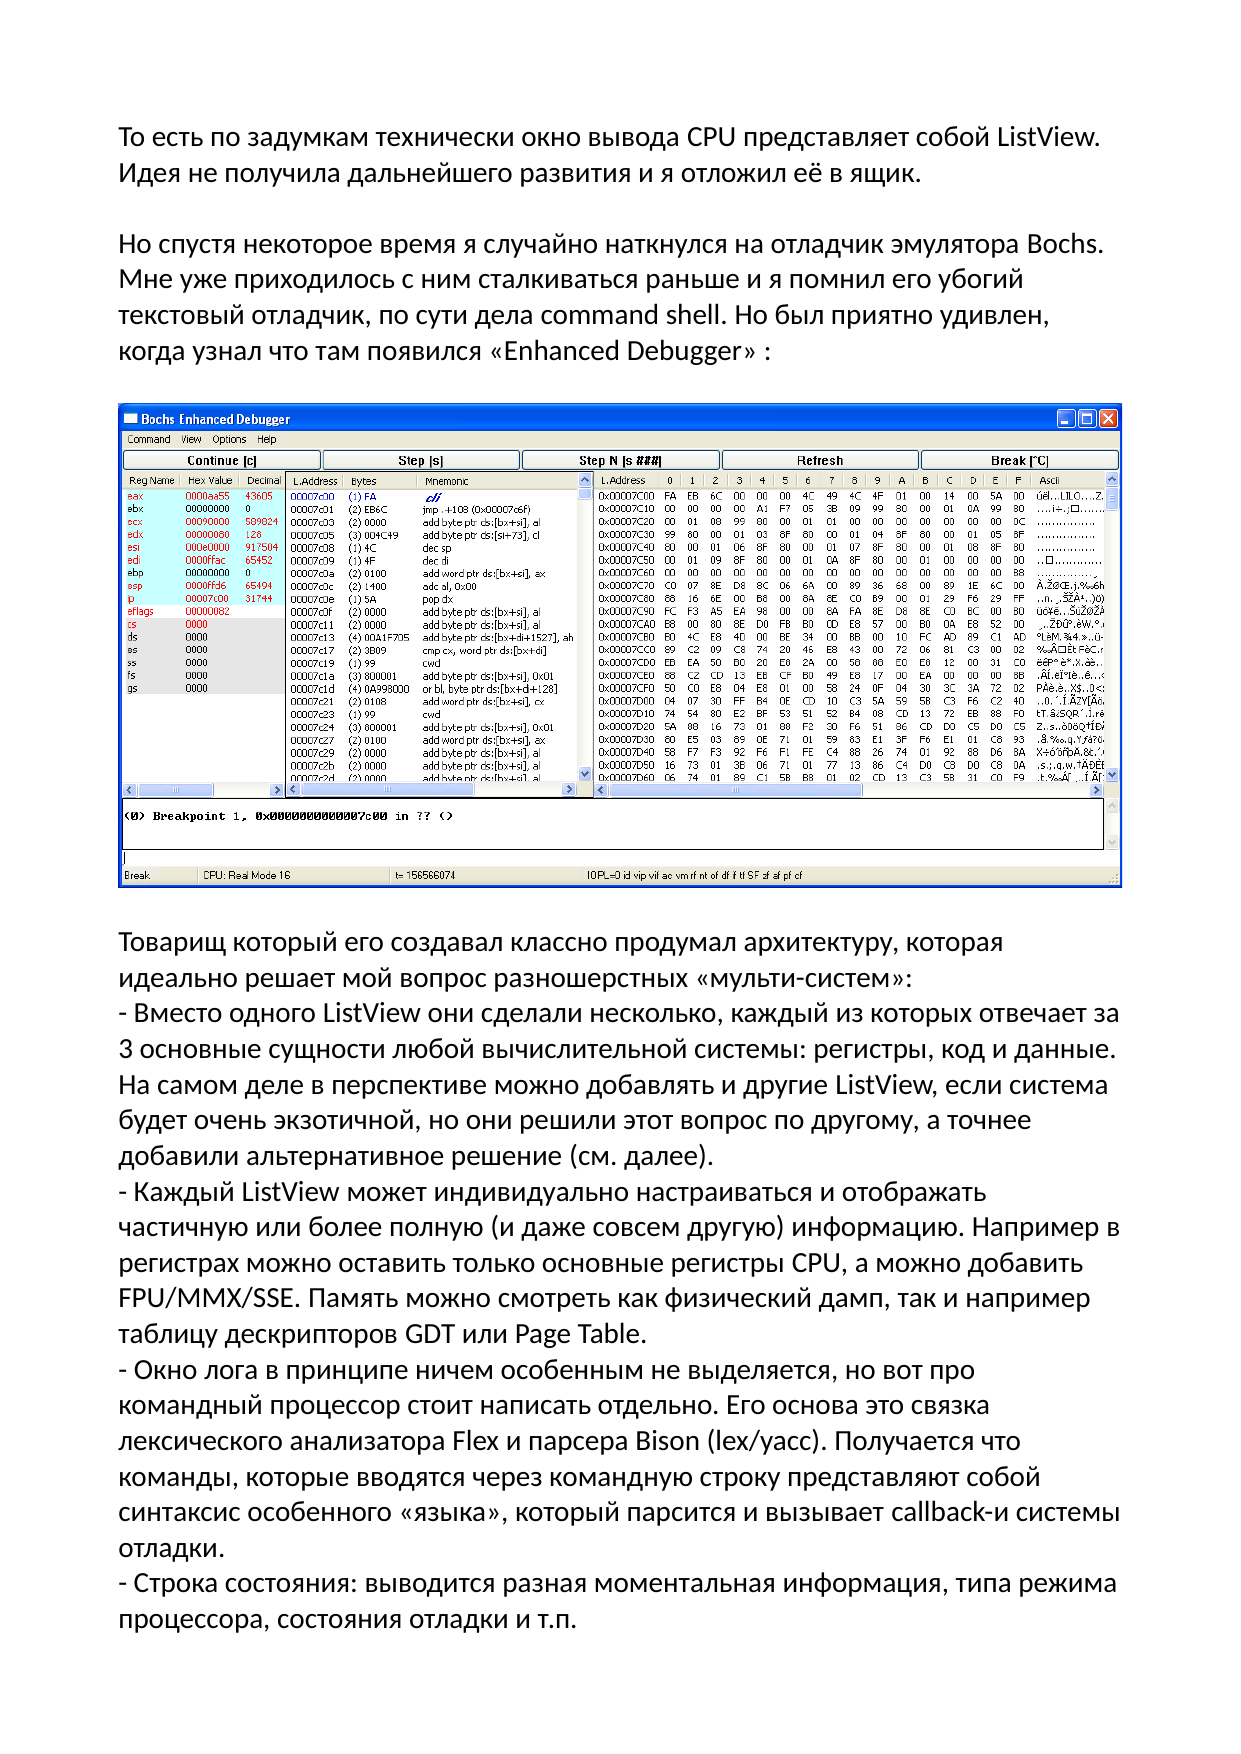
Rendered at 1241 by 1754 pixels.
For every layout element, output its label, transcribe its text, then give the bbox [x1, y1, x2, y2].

text То есть по задумкам технически окно вывода CPU представляет собой ListView. [118, 118, 1122, 154]
text - Вместо одного ListView они сделали несколько, каждый из которых отвечает за 3 основные сущности любой вычислительной системы: регистры, код и данные. На самом деле в перспективе можно добавлять и другие ListView, если система будет очень экзотичной, но они решили этот вопрос по другому, а точнее добавили альтернативное решение (см. далее). [118, 994, 1122, 1173]
text - Окно лога в принципе ничем особенным не выделяется, но вот про командный процессор стоит написать отдельно. Его основа это связка лексического анализатора Flex и парсера Bison (lex/yacc). Получается что команды, которые вводятся через командную строку представляют собой синтаксис особенного «языка», который парсится и вызывает callback-и системы отладки. [118, 1351, 1122, 1564]
text Товарищ который его создавал классно продумал архитектуру, которая идеально решает мой вопрос разношерстных «мульти-систем»: [118, 923, 1122, 994]
picture [118, 403, 1123, 888]
text - Каждый ListView может индивидуально настраиваться и отображать частичную или более полную (и даже совсем другую) информацию. Например в регистрах можно оставить только основные регистры CPU, а можно добавить FPU/MMX/SSE. Память можно смотреть как физический дамп, так и например таблицу дескрипторов GDT или Page Table. [118, 1173, 1122, 1351]
text - Строка состояния: выводится разная моментальная информация, типа режима процессора, состояния отладки и т.п. [118, 1564, 1122, 1636]
text Идея не получила дальнейшего развития и я отложил её в ящик. [118, 154, 1122, 189]
text Но спустя некоторое время я случайно наткнулся на отладчик эмулятора Bochs. Мне уже приходилось с ним сталкиваться раньше и я помнил его убогий текстовый отладчик, по сути дела command shell. Но был приятно удивлен, когда узнал что там появился «Enhanced Debugger» : [118, 225, 1122, 367]
